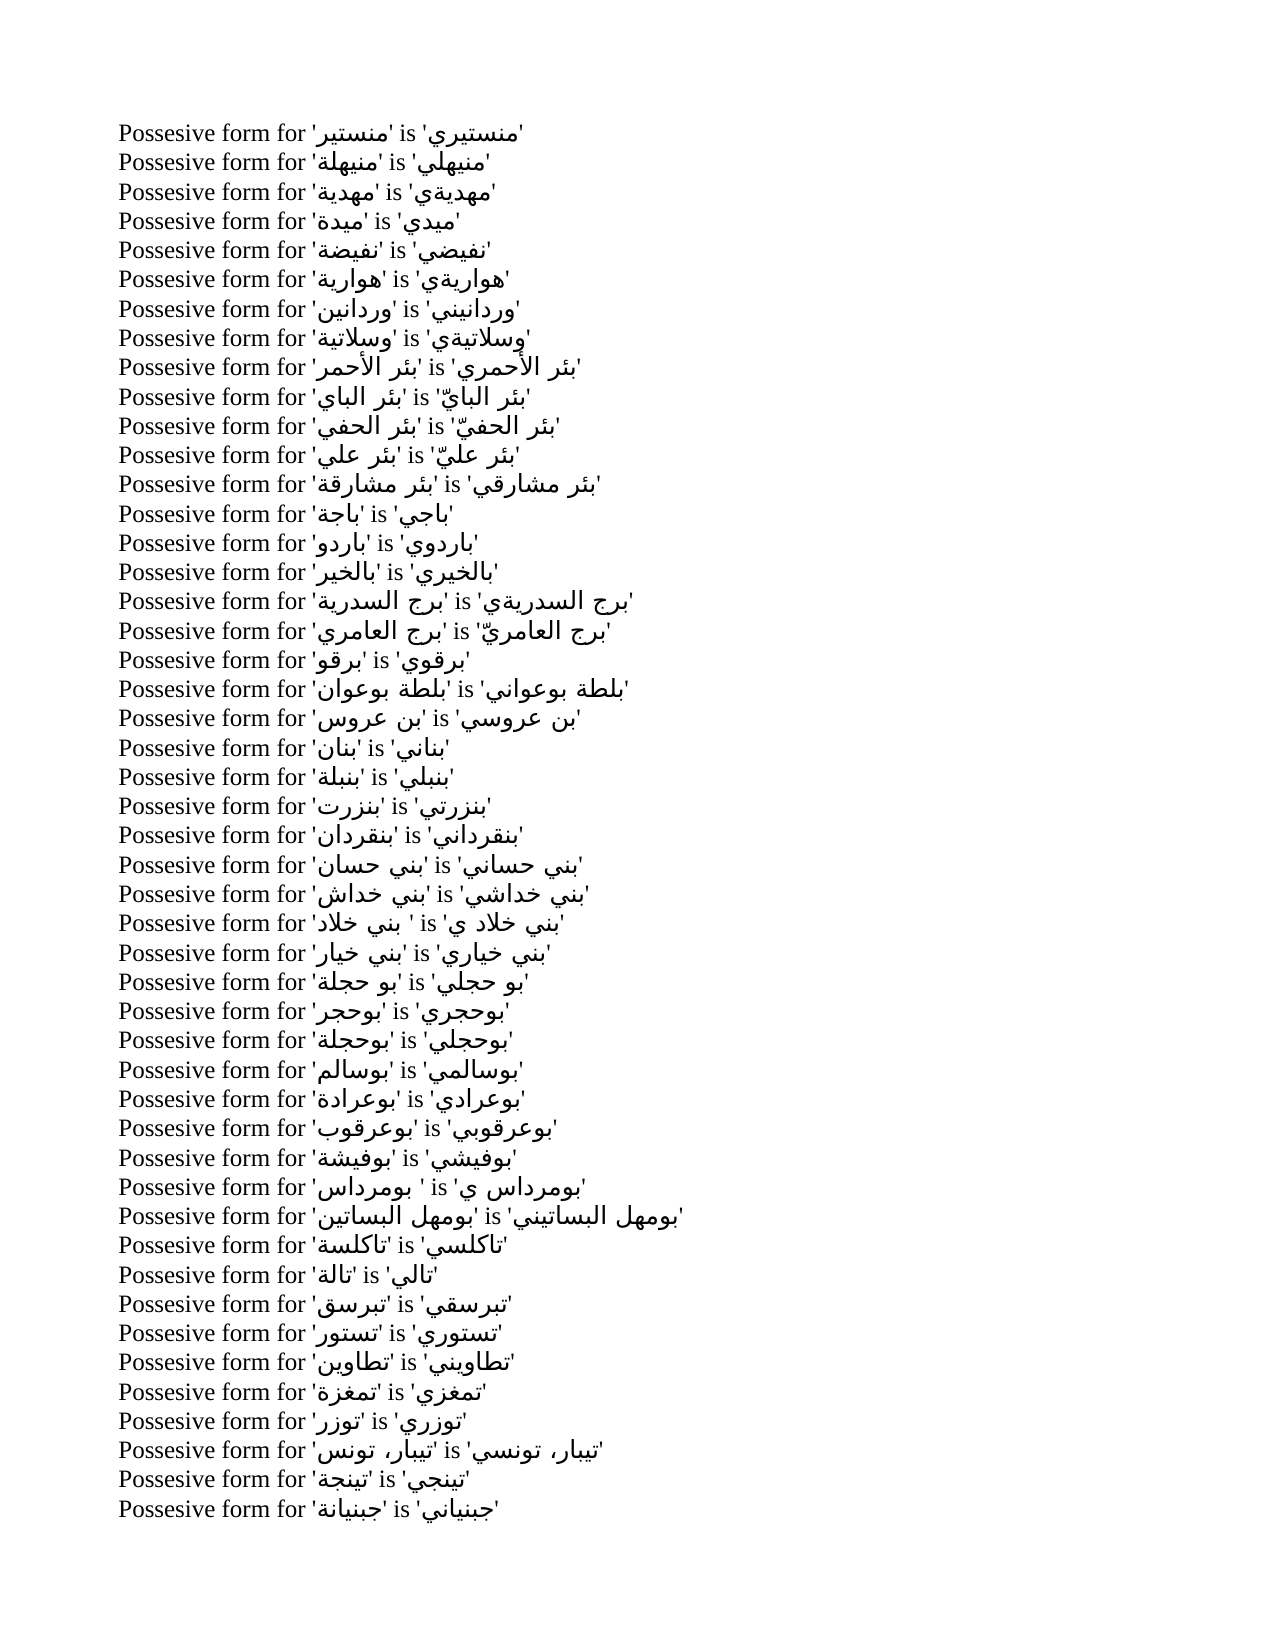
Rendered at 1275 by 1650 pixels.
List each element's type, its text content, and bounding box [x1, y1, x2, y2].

text Possesive form for 'بوعرقوب' is 'بوعرقوبي' [118, 1113, 1157, 1143]
text Possesive form for 'بلطة بوعوان' is 'بلطة بوعواني' [118, 674, 1157, 703]
text Possesive form for 'وردانين' is 'وردانيني' [118, 294, 1157, 323]
text Possesive form for 'جبنيانة' is 'جبنياني' [118, 1494, 1157, 1523]
text Possesive form for 'بوعرادة' is 'بوعرادي' [118, 1084, 1157, 1113]
text Possesive form for 'تاكلسة' is 'تاكلسي' [118, 1230, 1157, 1260]
text Possesive form for 'مهدية' is 'مهديةي' [118, 177, 1157, 206]
text Possesive form for 'بئر الأحمر' is 'بئر الأحمري' [118, 352, 1157, 382]
text Possesive form for 'بنقردان' is 'بنقرداني' [118, 821, 1157, 850]
text Possesive form for 'بئر مشارقة' is 'بئر مشارقي' [118, 469, 1157, 499]
text Possesive form for 'ميدة' is 'ميدي' [118, 206, 1157, 235]
text Possesive form for 'هوارية' is 'هواريةي' [118, 264, 1157, 294]
text Possesive form for 'برج السدرية' is 'برج السدريةي' [118, 586, 1157, 616]
text Possesive form for 'تالة' is 'تالي' [118, 1260, 1157, 1289]
text Possesive form for 'بوحجر' is 'بوحجري' [118, 996, 1157, 1026]
text Possesive form for 'بني خلاد ' is 'بني خلاد ي' [118, 908, 1157, 938]
text Possesive form for 'بوحجلة' is 'بوحجلي' [118, 1026, 1157, 1055]
text Possesive form for 'وسلاتية' is 'وسلاتيةي' [118, 323, 1157, 352]
text Possesive form for 'باردو' is 'باردوي' [118, 528, 1157, 557]
text Possesive form for 'باجة' is 'باجي' [118, 499, 1157, 528]
text Possesive form for 'منيهلة' is 'منيهلي' [118, 147, 1157, 177]
text Possesive form for 'تستور' is 'تستوري' [118, 1318, 1157, 1347]
text Possesive form for 'تطاوين' is 'تطاويني' [118, 1347, 1157, 1377]
text Possesive form for 'نفيضة' is 'نفيضي' [118, 235, 1157, 264]
text Possesive form for 'تيبار، تونس' is 'تيبار، تونسي' [118, 1435, 1157, 1464]
text Possesive form for 'بئر الحفي' is 'بئر الحفيّ' [118, 411, 1157, 440]
text Possesive form for 'بومرداس ' is 'بومرداس ي' [118, 1172, 1157, 1201]
text Possesive form for 'منستير' is 'منستيري' [118, 118, 1157, 147]
text Possesive form for 'بني حسان' is 'بني حساني' [118, 850, 1157, 879]
text Possesive form for 'بني خيار' is 'بني خياري' [118, 938, 1157, 967]
text Possesive form for 'بالخير' is 'بالخيري' [118, 557, 1157, 586]
text Possesive form for 'بومهل البساتين' is 'بومهل البساتيني' [118, 1201, 1157, 1230]
text Possesive form for 'برقو' is 'برقوي' [118, 645, 1157, 674]
text Possesive form for 'بنبلة' is 'بنبلي' [118, 762, 1157, 791]
text Possesive form for 'بئر علي' is 'بئر عليّ' [118, 440, 1157, 469]
text Possesive form for 'بئر الباي' is 'بئر البايّ' [118, 382, 1157, 411]
text Possesive form for 'بنان' is 'بناني' [118, 733, 1157, 762]
text Possesive form for 'بوفيشة' is 'بوفيشي' [118, 1143, 1157, 1172]
text Possesive form for 'تبرسق' is 'تبرسقي' [118, 1289, 1157, 1318]
text Possesive form for 'بو حجلة' is 'بو حجلي' [118, 967, 1157, 996]
text Possesive form for 'بنزرت' is 'بنزرتي' [118, 791, 1157, 821]
text Possesive form for 'بن عروس' is 'بن عروسي' [118, 703, 1157, 733]
text Possesive form for 'بني خداش' is 'بني خداشي' [118, 879, 1157, 908]
text Possesive form for 'تمغزة' is 'تمغزي' [118, 1377, 1157, 1406]
text Possesive form for 'بوسالم' is 'بوسالمي' [118, 1055, 1157, 1084]
text Possesive form for 'تينجة' is 'تينجي' [118, 1464, 1157, 1494]
text Possesive form for 'برج العامري' is 'برج العامريّ' [118, 616, 1157, 645]
text Possesive form for 'توزر' is 'توزري' [118, 1406, 1157, 1435]
